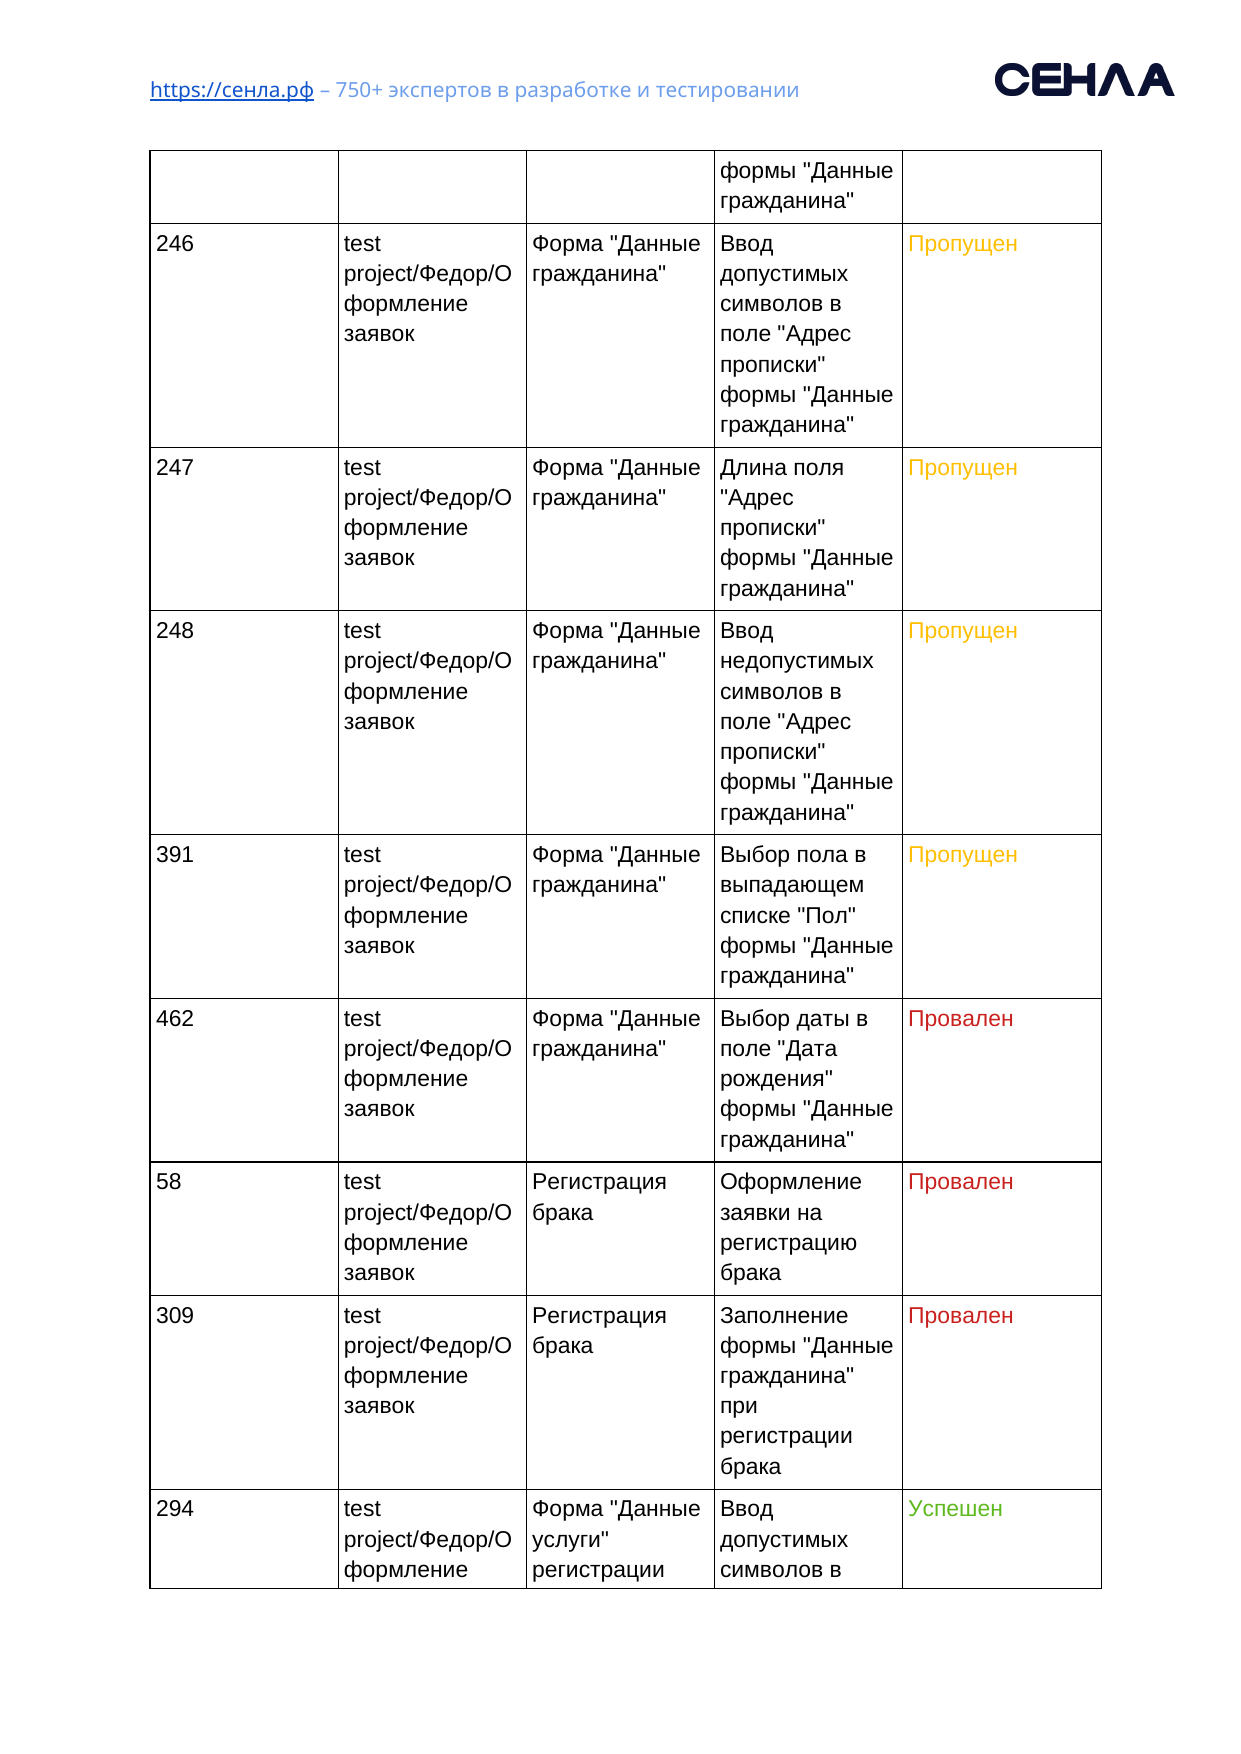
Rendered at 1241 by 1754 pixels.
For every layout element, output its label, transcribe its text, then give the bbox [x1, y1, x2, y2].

table_cell Ввод допустимых символов в поле "Адрес прописки" формы "Данные гражданина" [715, 224, 902, 447]
table_cell test project/Федор/Оформление заявок [339, 1296, 526, 1488]
table_cell 294 [151, 1490, 338, 1588]
table_cell Выбор пола в выпадающем списке "Пол" формы "Данные гражданина" [715, 835, 902, 998]
table_cell Пропущен [903, 835, 1101, 998]
table_cell test project/Федор/Оформление заявок [339, 611, 526, 834]
table_cell Оформление заявки на регистрацию брака [715, 1163, 902, 1295]
table_cell Форма "Данные гражданина" [527, 224, 714, 447]
table_cell [151, 151, 338, 223]
table_cell [339, 151, 526, 223]
table_cell Пропущен [903, 448, 1101, 610]
table_cell 246 [151, 224, 338, 447]
table_cell Форма "Данные гражданина" [527, 835, 714, 998]
table_cell Регистрация брака [527, 1163, 714, 1295]
table_cell Форма "Данные услуги" регистрации [527, 1490, 714, 1588]
table_cell test project/Федор/Оформление заявок [339, 224, 526, 447]
table_cell Провален [903, 1296, 1101, 1488]
table_cell Длина поля "Адрес прописки" формы "Данные гражданина" [715, 448, 902, 610]
table_cell Форма "Данные гражданина" [527, 611, 714, 834]
table_cell test project/Федор/Оформление заявок [339, 835, 526, 998]
table_cell test project/Федор/Оформление заявок [339, 999, 526, 1161]
table_cell [903, 151, 1101, 223]
table_cell 462 [151, 999, 338, 1161]
table_cell 58 [151, 1163, 338, 1295]
picture [1027, 66, 1159, 94]
table_cell Пропущен [903, 224, 1101, 447]
table_cell Успешен [903, 1490, 1101, 1588]
table_cell test project/Федор/Оформление заявок [339, 1163, 526, 1295]
table_cell 247 [151, 448, 338, 610]
table_cell [527, 151, 714, 223]
table_cell Выбор даты в поле "Дата рождения" формы "Данные гражданина" [715, 999, 902, 1161]
table_cell Пропущен [903, 611, 1101, 834]
table_cell 309 [151, 1296, 338, 1488]
table_cell test project/Федор/Оформление заявок [339, 448, 526, 610]
table_cell Форма "Данные гражданина" [527, 999, 714, 1161]
table_cell Провален [903, 1163, 1101, 1295]
table_cell Провален [903, 999, 1101, 1161]
table_cell Заполнение формы "Данные гражданина" при регистрации брака [715, 1296, 902, 1488]
table_cell 391 [151, 835, 338, 998]
table_cell формы "Данные гражданина" [715, 151, 902, 223]
table_cell Ввод недопустимых символов в поле "Адрес прописки" формы "Данные гражданина" [715, 611, 902, 834]
table_cell Ввод допустимых символов в [715, 1490, 902, 1588]
table_cell Регистрация брака [527, 1296, 714, 1488]
table_cell Форма "Данные гражданина" [527, 448, 714, 610]
table_cell 248 [151, 611, 338, 834]
table_cell test project/Федор/Оформление [339, 1490, 526, 1588]
